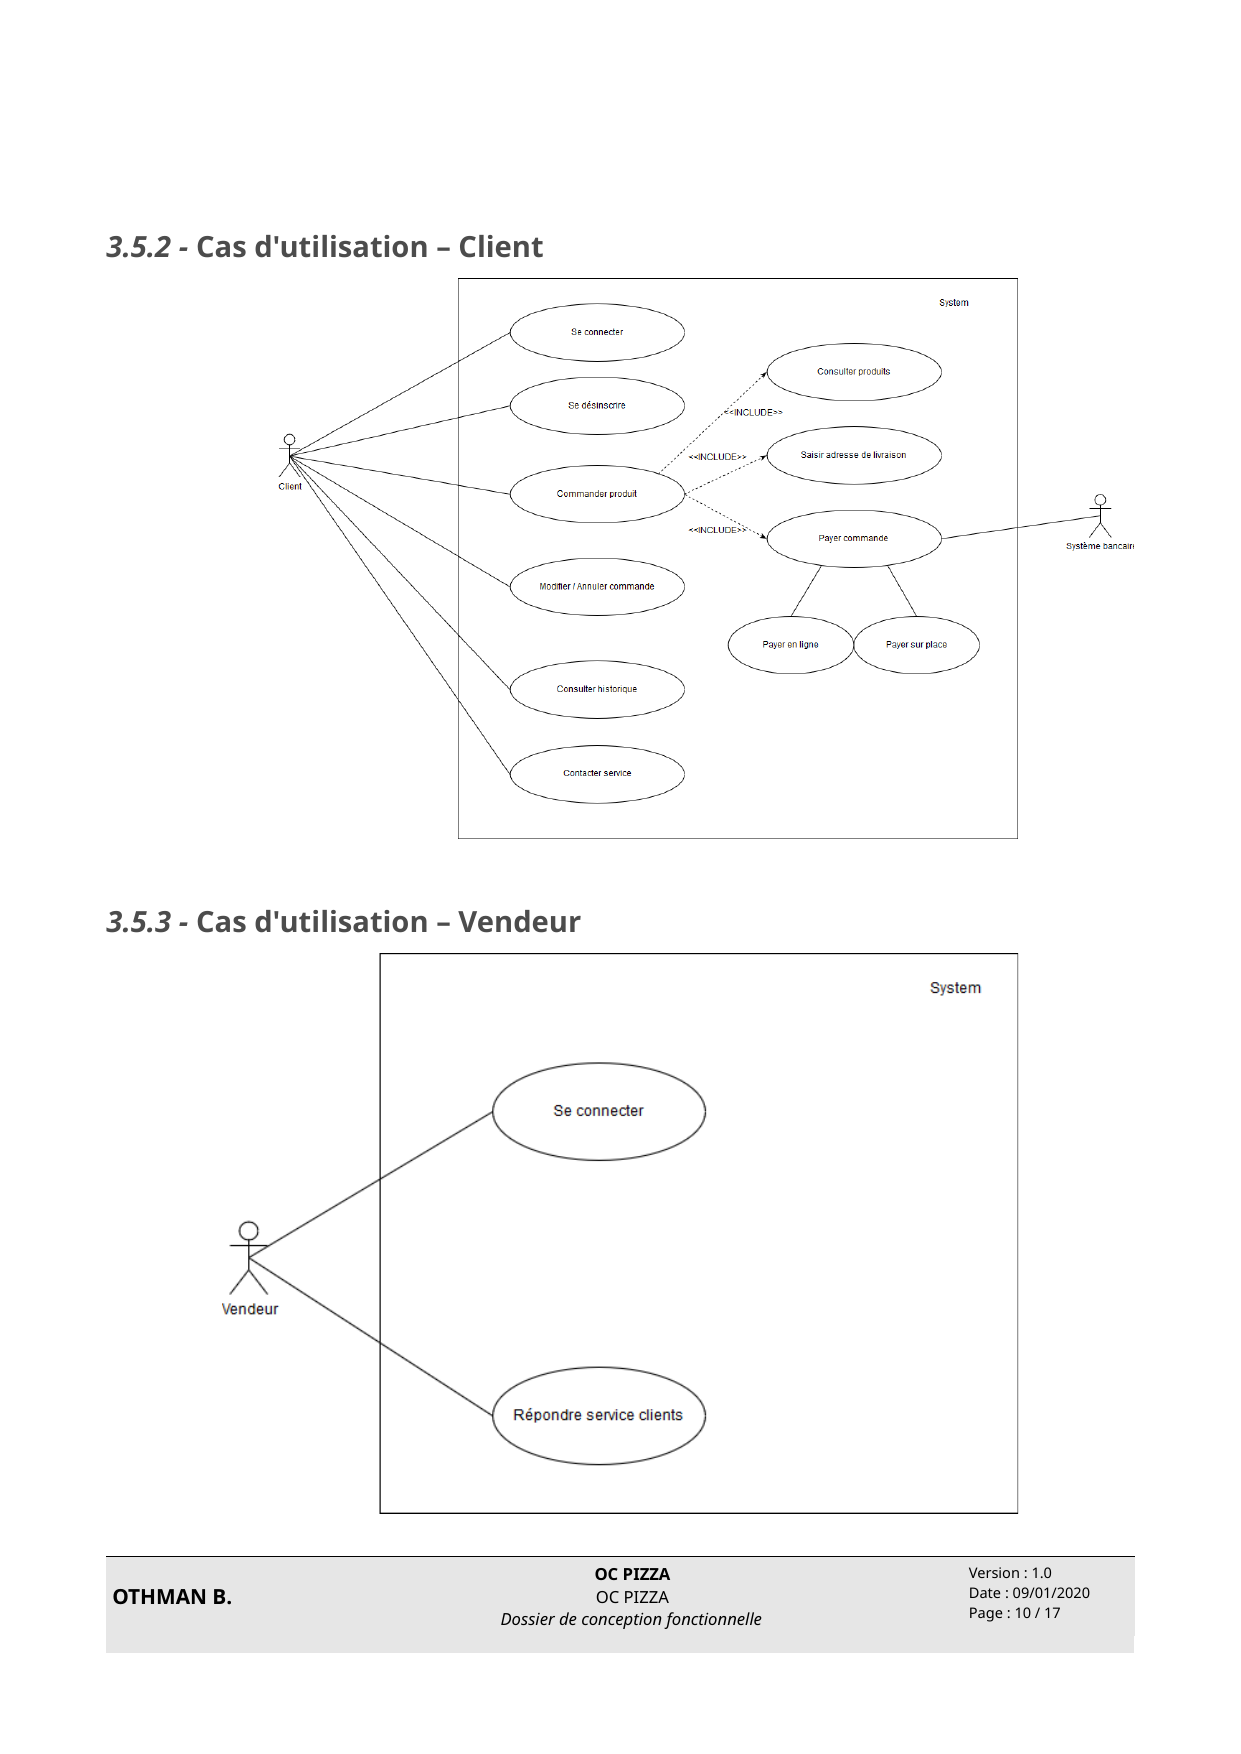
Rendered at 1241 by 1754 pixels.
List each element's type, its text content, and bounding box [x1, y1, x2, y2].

subtitle Cas d'utilisation – Client [106, 226, 1134, 266]
picture [106, 278, 1134, 839]
subtitle Cas d'utilisation – Vendeur [106, 902, 1134, 941]
picture [222, 953, 1019, 1514]
